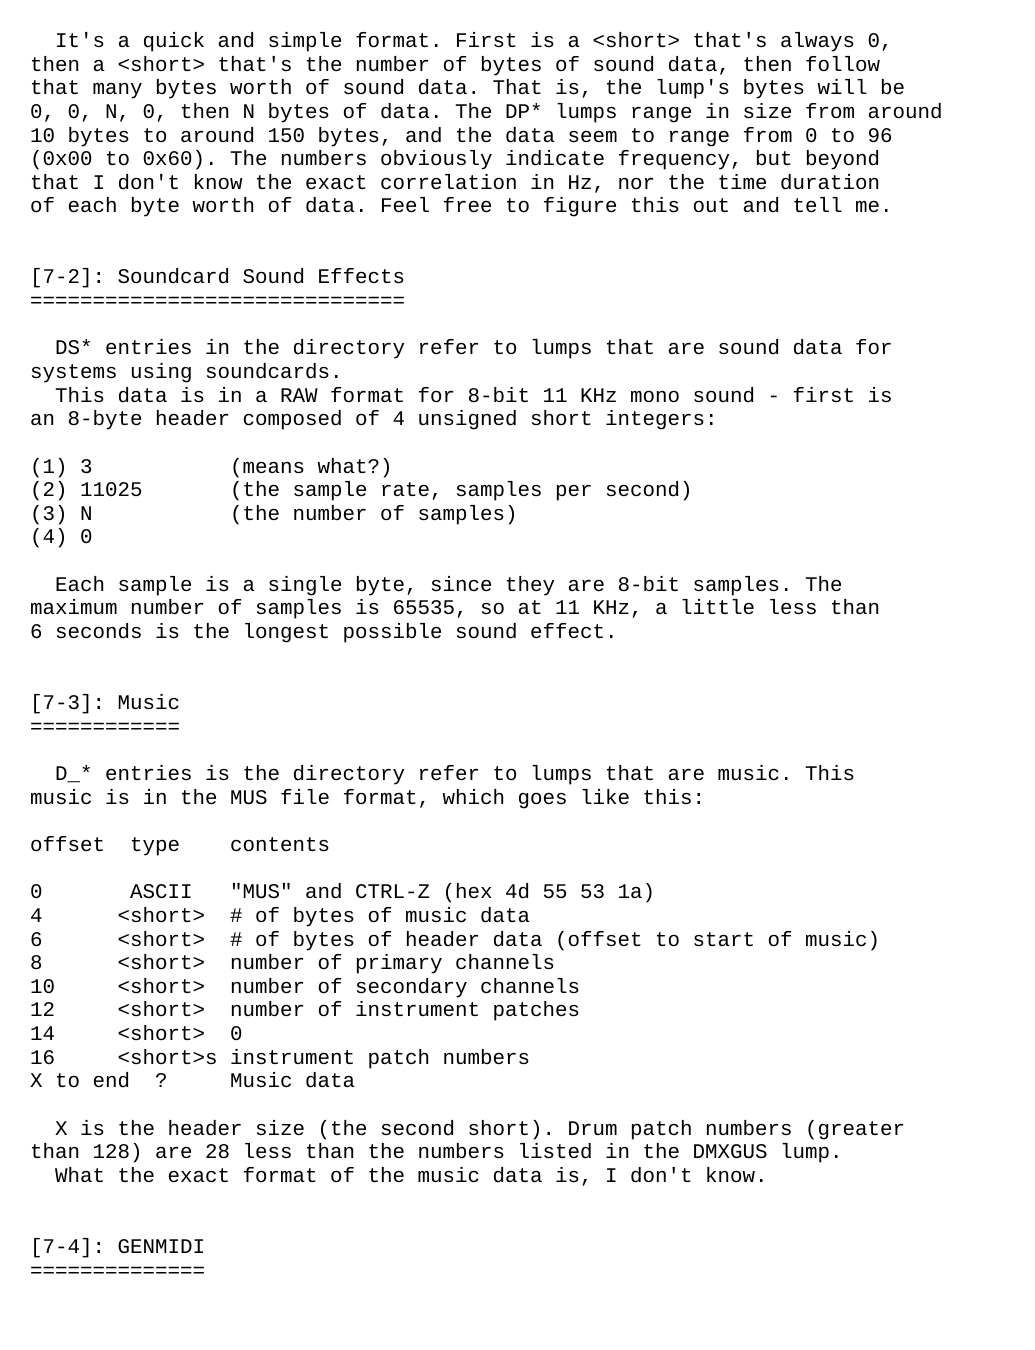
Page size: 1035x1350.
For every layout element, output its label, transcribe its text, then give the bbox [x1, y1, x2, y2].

text that many bytes worth of sound data. That is, the lump's bytes will be [30, 77, 1005, 101]
text [7-4]: GENMIDI [30, 1236, 1005, 1259]
text Each sample is a single byte, since they are 8-bit samples. The [30, 574, 1005, 597]
text DS* entries in the directory refer to lumps that are sound data for [30, 337, 1005, 361]
text offset type contents [30, 834, 1005, 858]
text 0, 0, N, 0, then N bytes of data. The DP* lumps range in size from around [30, 101, 1005, 124]
text [7-3]: Music [30, 692, 1005, 716]
text 0 ASCII "MUS" and CTRL-Z (hex 4d 55 53 1a) [30, 881, 1005, 905]
text 6 <short> # of bytes of header data (offset to start of music) [30, 928, 1005, 952]
text (3) N (the number of samples) [30, 503, 1005, 527]
text systems using soundcards. [30, 361, 1005, 385]
text 6 seconds is the longest possible sound effect. [30, 621, 1005, 645]
text 4 <short> # of bytes of music data [30, 905, 1005, 928]
text (2) 11025 (the sample rate, samples per second) [30, 479, 1005, 503]
text 12 <short> number of instrument patches [30, 999, 1005, 1023]
text ============================== [30, 290, 1005, 314]
text 10 <short> number of secondary channels [30, 976, 1005, 999]
text ============== [30, 1259, 1005, 1283]
text D_* entries is the directory refer to lumps that are music. This [30, 763, 1005, 787]
text maximum number of samples is 65535, so at 11 KHz, a little less than [30, 597, 1005, 621]
text X is the header size (the second short). Drum patch numbers (greater [30, 1118, 1005, 1141]
text an 8-byte header composed of 4 unsigned short integers: [30, 408, 1005, 432]
text X to end ? Music data [30, 1070, 1005, 1094]
text (0x00 to 0x60). The numbers obviously indicate frequency, but beyond [30, 148, 1005, 172]
text 10 bytes to around 150 bytes, and the data seem to range from 0 to 96 [30, 124, 1005, 148]
text music is in the MUS file format, which goes like this: [30, 787, 1005, 810]
text (1) 3 (means what?) [30, 456, 1005, 479]
text then a <short> that's the number of bytes of sound data, then follow [30, 54, 1005, 77]
text than 128) are 28 less than the numbers listed in the DMXGUS lump. [30, 1141, 1005, 1165]
text 16 <short>s instrument patch numbers [30, 1047, 1005, 1070]
text [7-2]: Soundcard Sound Effects [30, 266, 1005, 290]
text It's a quick and simple format. First is a <short> that's always 0, [30, 30, 1005, 54]
text What the exact format of the music data is, I don't know. [30, 1165, 1005, 1189]
text (4) 0 [30, 527, 1005, 550]
text ============ [30, 716, 1005, 739]
text This data is in a RAW format for 8-bit 11 KHz mono sound - first is [30, 385, 1005, 408]
text that I don't know the exact correlation in Hz, nor the time duration [30, 172, 1005, 196]
text of each byte worth of data. Feel free to figure this out and tell me. [30, 196, 1005, 219]
text 14 <short> 0 [30, 1023, 1005, 1047]
text 8 <short> number of primary channels [30, 952, 1005, 976]
